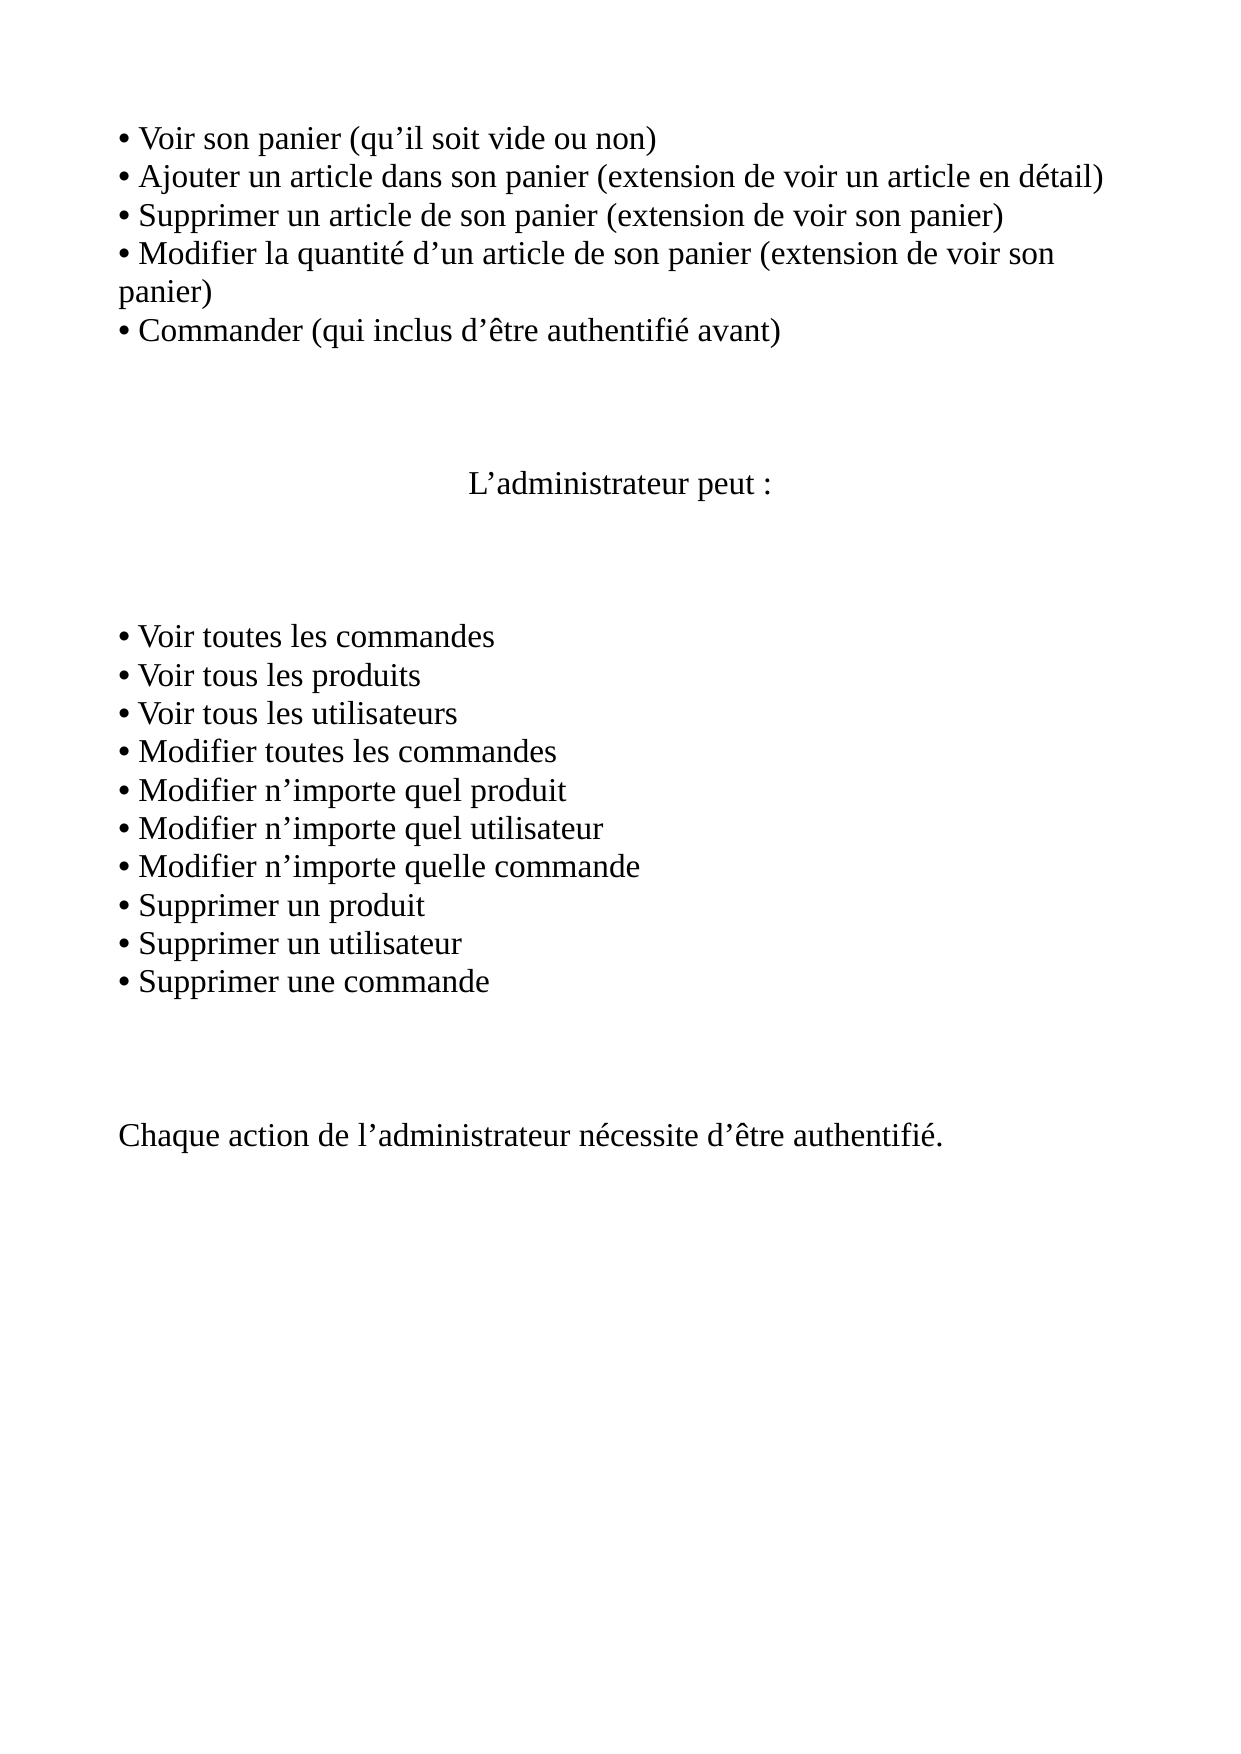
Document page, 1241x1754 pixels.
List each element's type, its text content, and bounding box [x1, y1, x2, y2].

text • Voir tous les utilisateurs [118, 693, 1122, 731]
text • Ajouter un article dans son panier (extension de voir un article en détail) [118, 156, 1122, 195]
text • Supprimer un article de son panier (extension de voir son panier) [118, 195, 1122, 233]
text • Voir son panier (qu’il soit vide ou non) [118, 118, 1122, 156]
text • Modifier n’importe quelle commande [118, 846, 1122, 885]
text • Commander (qui inclus d’être authentifié avant) [118, 310, 1122, 348]
text • Modifier n’importe quel utilisateur [118, 808, 1122, 846]
text • Voir tous les produits [118, 655, 1122, 693]
text • Modifier toutes les commandes [118, 731, 1122, 770]
text • Voir toutes les commandes [118, 616, 1122, 655]
text • Supprimer un produit [118, 885, 1122, 923]
text • Supprimer un utilisateur [118, 923, 1122, 961]
text L’administrateur peut : [118, 463, 1122, 501]
text • Modifier n’importe quel produit [118, 770, 1122, 808]
text Chaque action de l’administrateur nécessite d’être authentifié. [118, 1115, 1122, 1153]
text • Supprimer une commande [118, 961, 1122, 1000]
text • Modifier la quantité d’un article de son panier (extension de voir son panier) [118, 233, 1122, 310]
